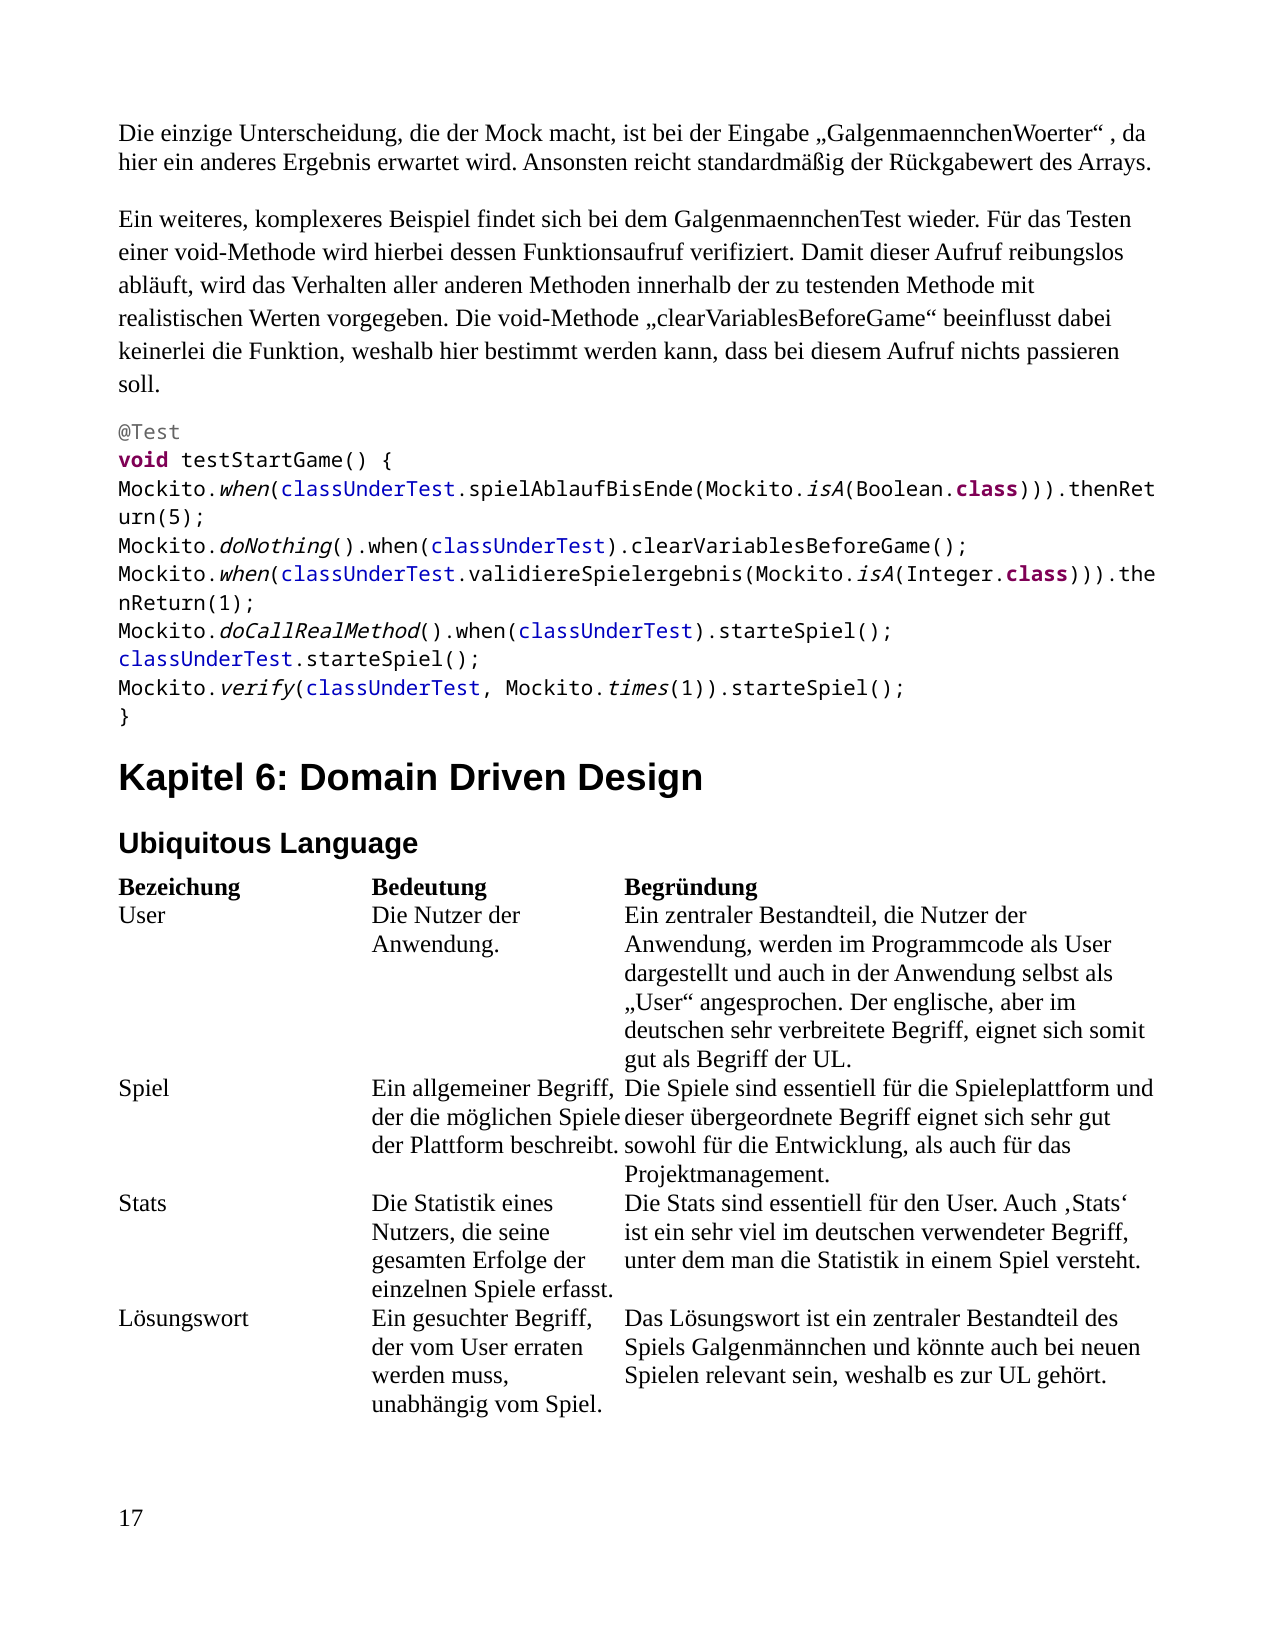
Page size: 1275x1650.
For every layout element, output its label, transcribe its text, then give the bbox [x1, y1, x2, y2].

table_cell Die Stats sind essentiell für den User. Auch ‚Stats‘ ist ein sehr viel im deutschen verwendeter Begriff, unter dem man die Statistik in einem Spiel versteht. [624, 1188, 1157, 1303]
table_cell Stats [118, 1188, 371, 1303]
text } [118, 701, 1157, 730]
table_cell Die Nutzer der Anwendung. [371, 901, 624, 1073]
text Die einzige Unterscheidung, die der Mock macht, ist bei der Eingabe „GalgenmaennchenWoerter“ , da hier ein anderes Ergebnis erwartet wird. Ansonsten reicht standardmäßig der Rückgabewert des Arrays. [118, 118, 1157, 176]
table_cell Ein allgemeiner Begriff, der die möglichen Spiele der Plattform beschreibt. [371, 1073, 624, 1188]
text @Test [118, 417, 1157, 446]
table_header Begründung [624, 872, 1157, 901]
text Mockito.doNothing().when(classUnderTest).clearVariablesBeforeGame(); [118, 531, 1157, 559]
subtitle Kapitel 6: Domain Driven Design [118, 755, 1157, 798]
text Mockito.verify(classUnderTest, Mockito.times(1)).starteSpiel(); [118, 673, 1157, 701]
text void testStartGame() { [118, 446, 1157, 474]
table_cell Ein zentraler Bestandteil, die Nutzer der Anwendung, werden im Programmcode als User dargestellt und auch in der Anwendung selbst als „User“ angesprochen. Der englische, aber im deutschen sehr verbreitete Begriff, eignet sich somit gut als Begriff der UL. [624, 901, 1157, 1073]
table_cell Die Statistik eines Nutzers, die seine gesamten Erfolge der einzelnen Spiele erfasst. [371, 1188, 624, 1303]
table_header Bezeichung [118, 872, 371, 901]
text Ein weiteres, komplexeres Beispiel findet sich bei dem GalgenmaennchenTest wieder. Für das Testen einer void-Methode wird hierbei dessen Funktionsaufruf verifiziert. Damit dieser Aufruf reibungslos abläuft, wird das Verhalten aller anderen Methoden innerhalb der zu testenden Methode mit realistischen Werten vorgegeben. Die void-Methode „clearVariablesBeforeGame“ beeinflusst dabei keinerlei die Funktion, weshalb hier bestimmt werden kann, dass bei diesem Aufruf nichts passieren soll. [118, 204, 1157, 398]
table_header Bedeutung [371, 872, 624, 901]
table_cell Ein gesuchter Begriff, der vom User erraten werden muss, unabhängig vom Spiel. [371, 1303, 624, 1418]
table_cell User [118, 901, 371, 1073]
table_cell Spiel [118, 1073, 371, 1188]
text Mockito.when(classUnderTest.validiereSpielergebnis(Mockito.isA(Integer.class))).thenReturn(1); [118, 559, 1157, 616]
text Mockito.doCallRealMethod().when(classUnderTest).starteSpiel(); [118, 616, 1157, 644]
text classUnderTest.starteSpiel(); [118, 644, 1157, 673]
table_cell Die Spiele sind essentiell für die Spieleplattform und dieser übergeordnete Begriff eignet sich sehr gut sowohl für die Entwicklung, als auch für das Projektmanagement. [624, 1073, 1157, 1188]
subtitle Ubiquitous Language [118, 826, 1157, 859]
text Mockito.when(classUnderTest.spielAblaufBisEnde(Mockito.isA(Boolean.class))).thenReturn(5); [118, 474, 1157, 531]
table_cell Das Lösungswort ist ein zentraler Bestandteil des Spiels Galgenmännchen und könnte auch bei neuen Spielen relevant sein, weshalb es zur UL gehört. [624, 1303, 1157, 1418]
table_cell Lösungswort [118, 1303, 371, 1418]
